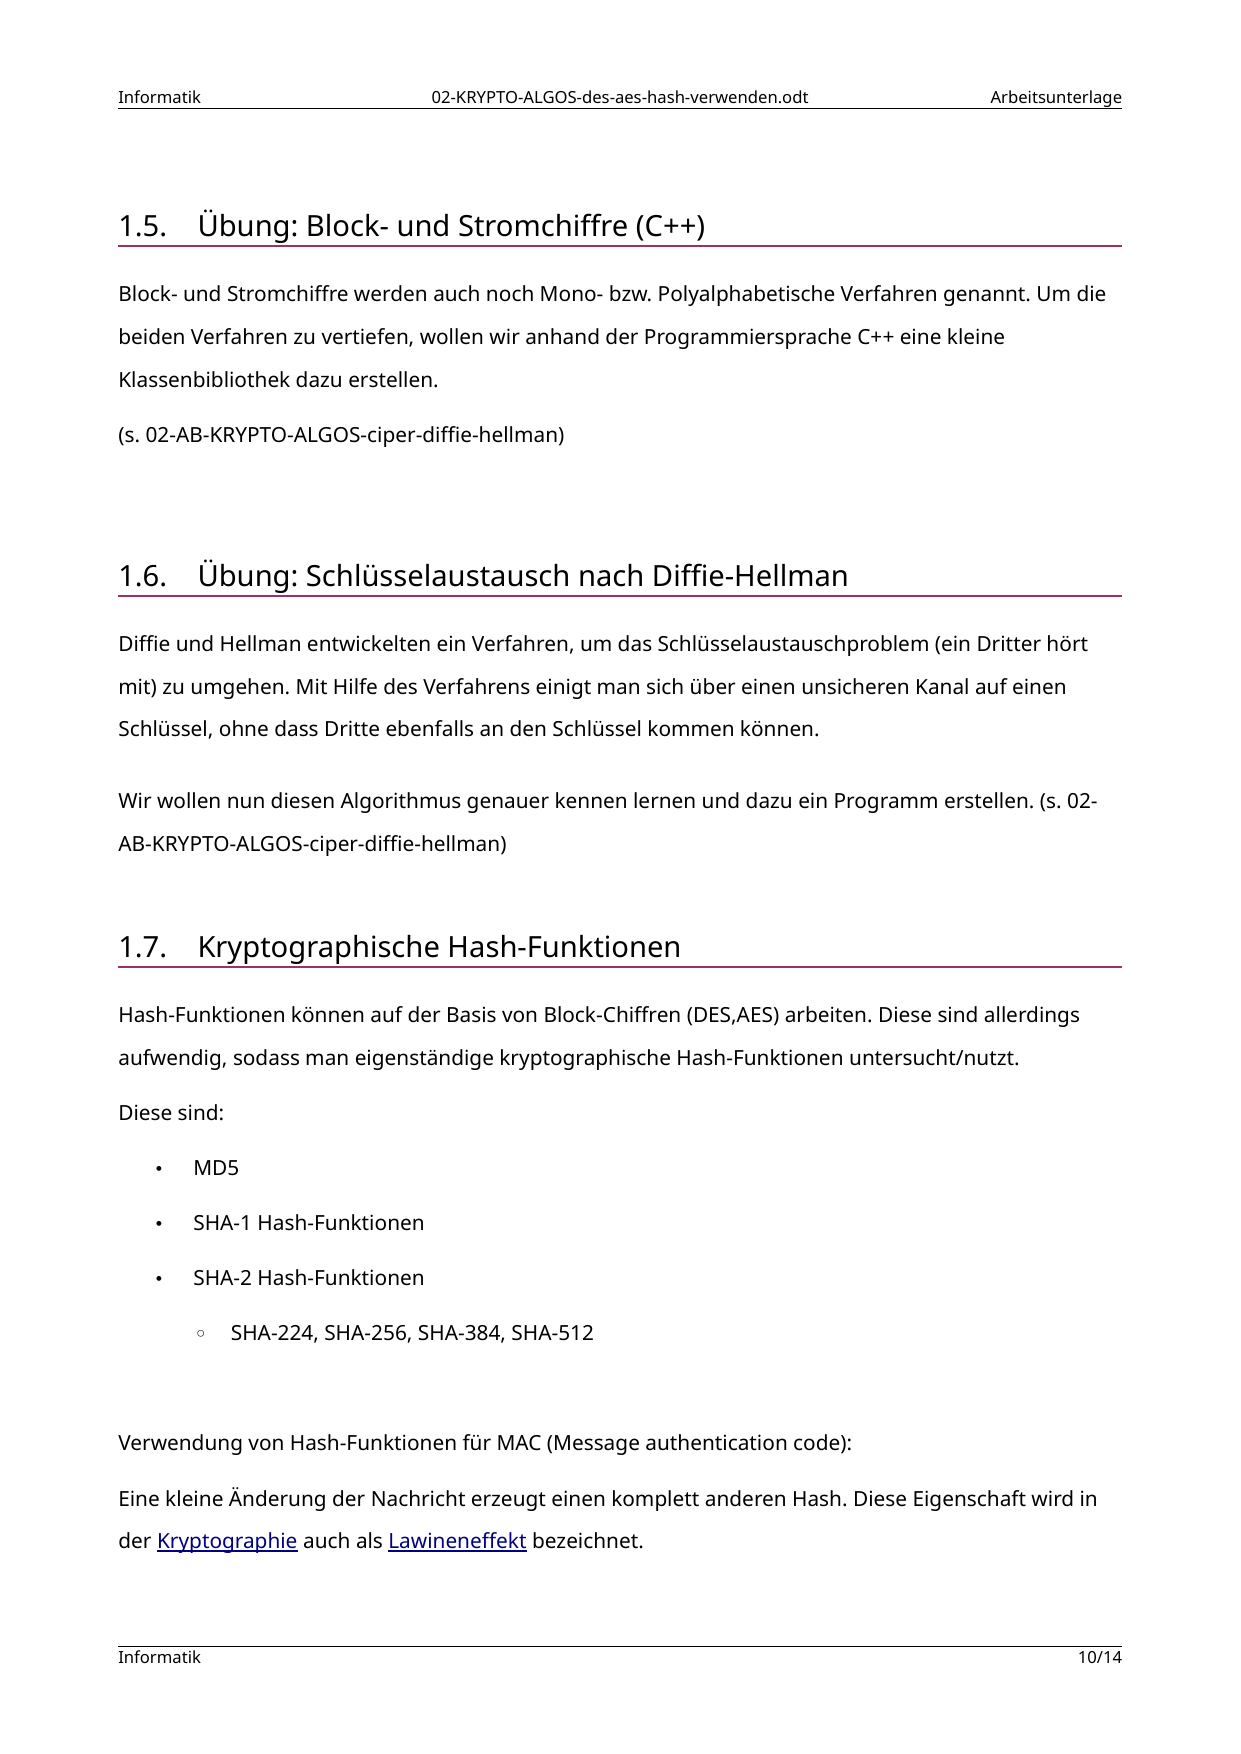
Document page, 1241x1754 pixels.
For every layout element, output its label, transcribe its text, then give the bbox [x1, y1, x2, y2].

list SHA-224, SHA-256, SHA-384, SHA-512 [193, 1318, 1122, 1347]
list MD5 [156, 1153, 1122, 1181]
text Hash-Funktionen können auf der Basis von Block-Chiffren (DES,AES) arbeiten. Diese sind allerdings aufwendig, sodass man eigenständige kryptographische Hash-Funktionen untersucht/nutzt. [118, 1000, 1122, 1071]
text Wir wollen nun diesen Algorithmus genauer kennen lernen und dazu ein Programm erstellen. (s. 02-AB-KRYPTO-ALGOS-ciper-diffie-hellman) [118, 786, 1122, 857]
text Diffie und Hellman entwickelten ein Verfahren, um das Schlüsselaustauschproblem (ein Dritter hört mit) zu umgehen. Mit Hilfe des Verfahrens einigt man sich über einen unsicheren Kanal auf einen Schlüssel, ohne dass Dritte ebenfalls an den Schlüssel kommen können. [118, 629, 1122, 743]
text Eine kleine Änderung der Nachricht erzeugt einen komplett anderen Hash. Diese Eigenschaft wird in der Kryptographie auch als Lawineneffekt bezeichnet. [118, 1484, 1122, 1555]
text Verwendung von Hash-Funktionen für MAC (Message authentication code): [118, 1428, 1122, 1457]
text Block- und Stromchiffre werden auch noch Mono- bzw. Polyalphabetische Verfahren genannt. Um die beiden Verfahren zu vertiefen, wollen wir anhand der Programmiersprache C++ eine kleine Klassenbibliothek dazu erstellen. [118, 279, 1122, 393]
list SHA-1 Hash-Funktionen [156, 1208, 1122, 1237]
subtitle Übung: Schlüsselaustausch nach Diffie-Hellman [118, 555, 1122, 595]
text (s. 02-AB-KRYPTO-ALGOS-ciper-diffie-hellman) [118, 420, 1122, 448]
text Diese sind: [118, 1098, 1122, 1126]
list SHA-2 Hash-Funktionen [156, 1263, 1122, 1292]
subtitle Kryptographische Hash-Funktionen [118, 926, 1122, 966]
subtitle Übung: Block- und Stromchiffre (C++) [118, 206, 1122, 245]
